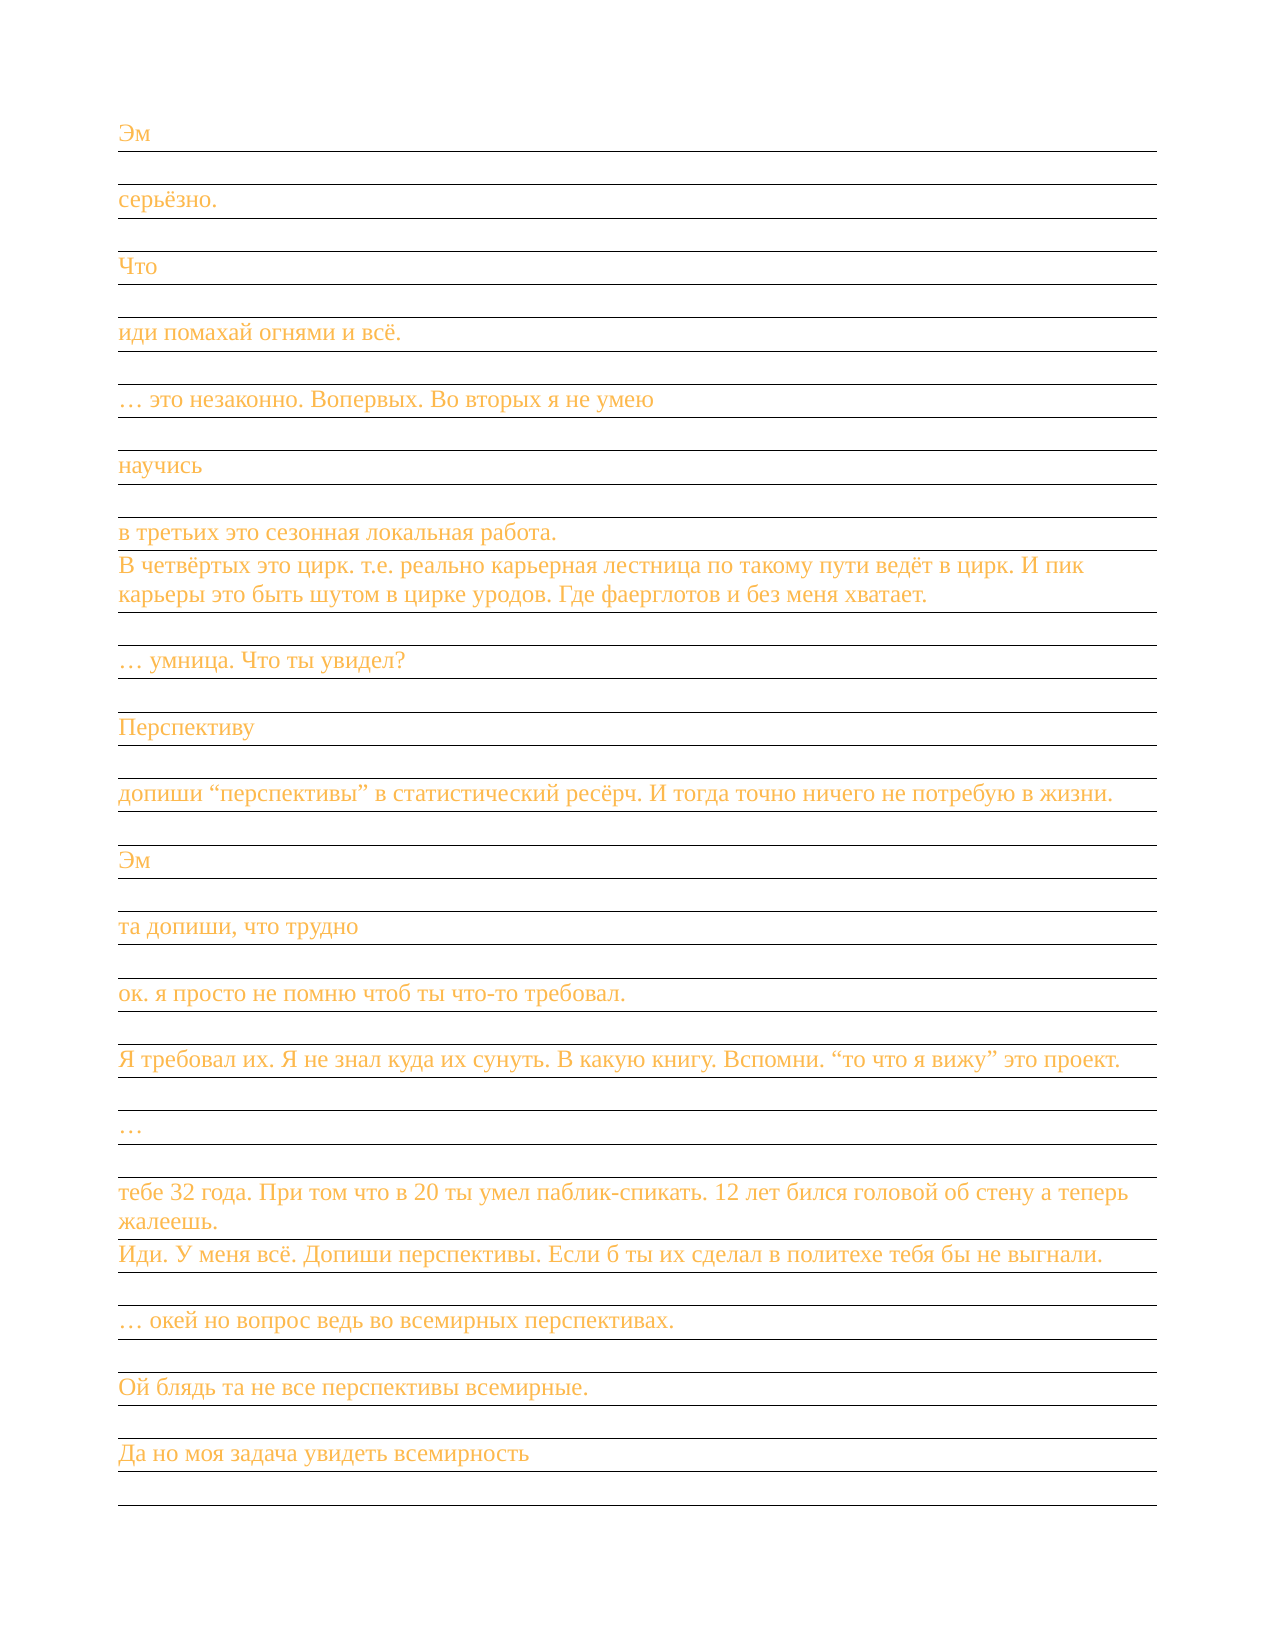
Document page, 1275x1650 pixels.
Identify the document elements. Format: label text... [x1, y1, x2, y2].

text тебе 32 года. При том что в 20 ты умел паблик-спикать. 12 лет бился головой об стену а теперь жалеешь. [118, 1178, 1157, 1239]
text ок. я просто не помню чтоб ты что-то требовал. [118, 979, 1157, 1011]
text иди помахай огнями и всё. [118, 318, 1157, 351]
text серьёзно. [118, 185, 1157, 218]
text … окей но вопрос ведь во всемирных перспективах. [118, 1306, 1157, 1339]
text Эм [118, 118, 1157, 151]
text Иди. У меня всё. Допиши перспективы. Если б ты их сделал в политехе тебя бы не выгнали. [118, 1240, 1157, 1272]
text Я требовал их. Я не знал куда их сунуть. В какую книгу. Вспомни. “то что я вижу” это проект. [118, 1045, 1157, 1077]
text … [118, 1111, 1157, 1144]
text научись [118, 451, 1157, 484]
text допиши “перспективы” в статистический ресёрч. И тогда точно ничего не потребую в жизни. [118, 779, 1157, 811]
text Ой блядь та не все перспективы всемирные. [118, 1373, 1157, 1405]
text … умница. Что ты увидел? [118, 646, 1157, 678]
text Перспективу [118, 713, 1157, 745]
text в третьих это сезонная локальная работа. [118, 518, 1157, 550]
text Эм [118, 846, 1157, 878]
text Что [118, 252, 1157, 284]
text В четвёртых это цирк. т.е. реально карьерная лестница по такому пути ведёт в цирк. И пик карьеры это быть шутом в цирке уродов. Где фаерглотов и без меня хватает. [118, 551, 1157, 612]
text Да но моя задача увидеть всемирность [118, 1439, 1157, 1471]
text … это незаконно. Вопервых. Во вторых я не умею [118, 385, 1157, 417]
text та допиши, что трудно [118, 912, 1157, 944]
